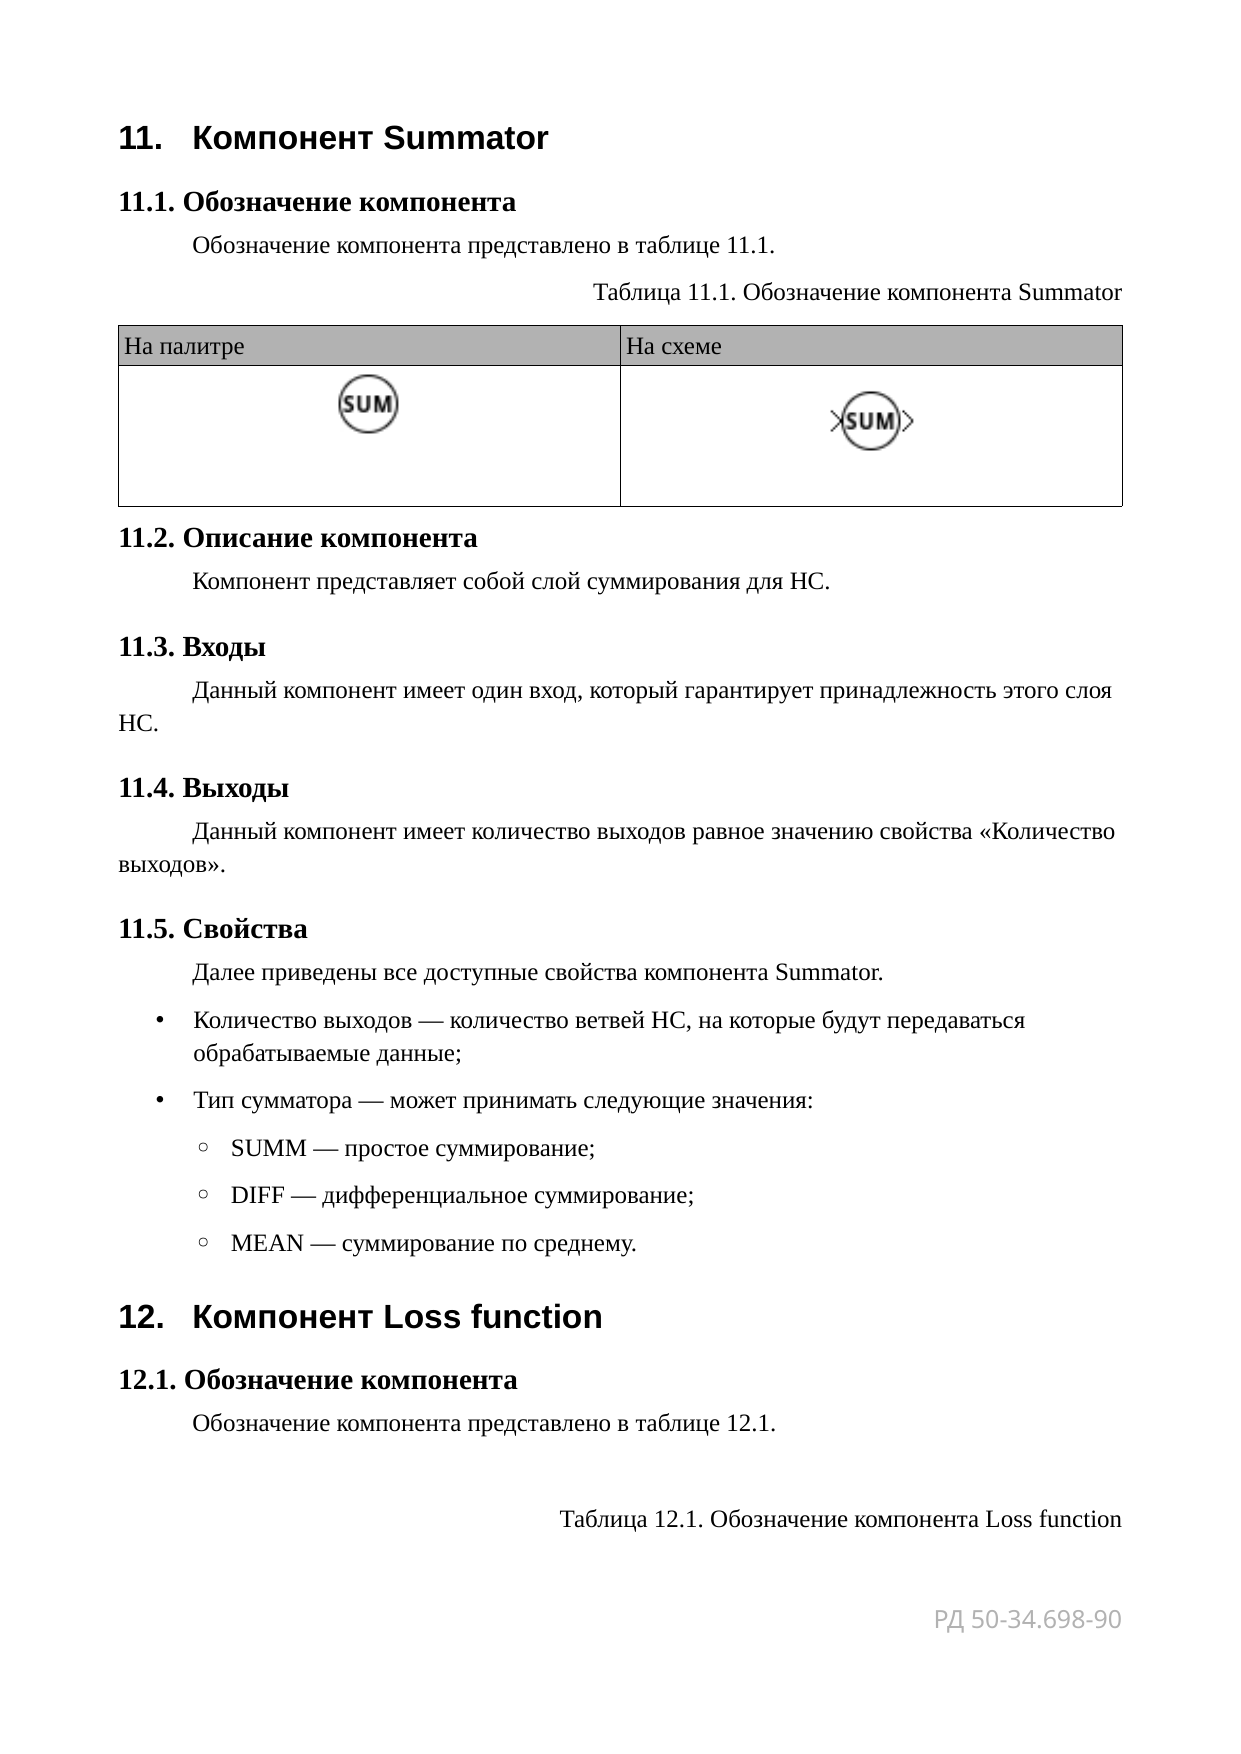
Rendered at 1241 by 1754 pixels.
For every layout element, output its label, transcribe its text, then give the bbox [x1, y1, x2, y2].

subtitle 11.4. Выходы [118, 770, 1122, 803]
text Далее приведены все доступные свойства компонента Summator. [118, 957, 1122, 986]
table_cell [119, 366, 620, 506]
text Компонент представляет собой слой суммирования для НС. [118, 566, 1122, 595]
subtitle 11.3. Входы [118, 629, 1122, 662]
text Данный компонент имеет количество выходов равное значению свойства «Количество выходов». [118, 816, 1122, 878]
subtitle 12.1. Обозначение компонента [118, 1362, 1122, 1396]
text Данный компонент имеет один вход, который гарантирует принадлежность этого слоя НС. [118, 675, 1122, 736]
subtitle 11.5. Свойства [118, 911, 1122, 945]
list Количество выходов — количество ветвей НС, на которые будут передаваться обрабатываемые данные; [156, 1005, 1122, 1067]
picture [821, 371, 922, 472]
text Обозначение компонента представлено в таблице 12.1. [118, 1408, 1122, 1437]
text Обозначение компонента представлено в таблице 11.1. [118, 230, 1122, 259]
subtitle 11.1. Обозначение компонента [118, 184, 1122, 217]
text Таблица 11.1. Обозначение компонента Summator [118, 277, 1122, 306]
table_header На схеме [621, 326, 1122, 365]
picture [335, 371, 403, 438]
subtitle Компонент Loss function [118, 1297, 1122, 1335]
table_cell [621, 366, 1122, 506]
list MEAN — суммирование по среднему. [193, 1228, 1122, 1257]
subtitle Компонент Summator [118, 118, 1122, 157]
list SUMM — простое суммирование; [193, 1133, 1122, 1162]
list Тип сумматора — может принимать следующие значения: [156, 1085, 1122, 1114]
subtitle 11.2. Описание компонента [118, 520, 1122, 554]
table_header На палитре [119, 326, 620, 365]
list DIFF — дифференциальное суммирование; [193, 1181, 1122, 1209]
text Таблица 12.1. Обозначение компонента Loss function [118, 1504, 1122, 1532]
